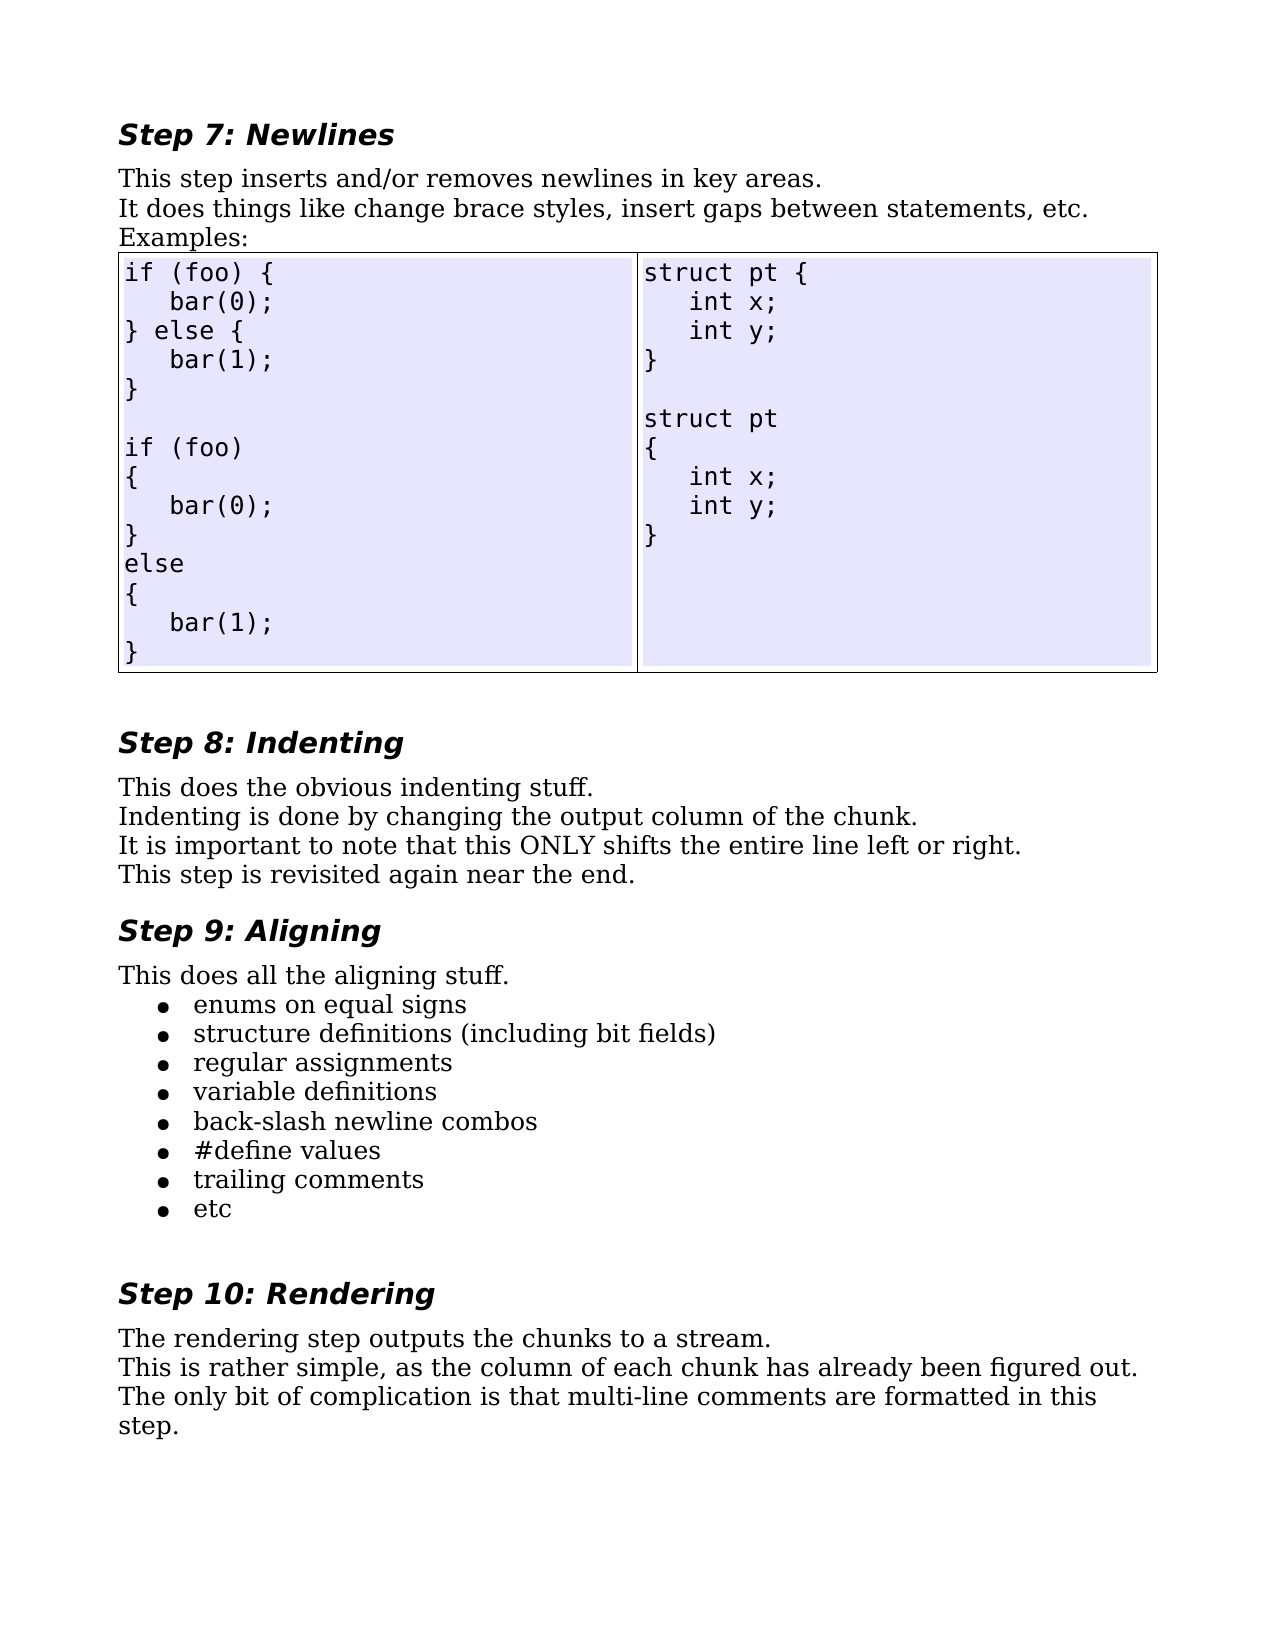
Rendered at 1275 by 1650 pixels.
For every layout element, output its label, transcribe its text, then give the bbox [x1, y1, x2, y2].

list enums on equal signs [156, 990, 1157, 1019]
text The only bit of complication is that multi-line comments are formatted in this step. [118, 1382, 1157, 1441]
list variable definitions [156, 1077, 1157, 1107]
list etc [156, 1194, 1157, 1223]
text This step inserts and/or removes newlines in key areas. [118, 164, 1157, 194]
text This step is revisited again near the end. [118, 860, 1157, 889]
text Examples: [118, 223, 1157, 252]
table_header struct pt { int x; int y; } struct pt { int x; int y; } [638, 253, 1157, 672]
text It does things like change brace styles, insert gaps between statements, etc. [118, 194, 1157, 223]
text Indenting is done by changing the output column of the chunk. [118, 802, 1157, 831]
table_header if (foo) { bar(0); } else { bar(1); } if (foo) { bar(0); } else { bar(1); } [119, 253, 637, 672]
text It is important to note that this ONLY shifts the entire line left or right. [118, 831, 1157, 860]
list regular assignments [156, 1048, 1157, 1077]
list trailing comments [156, 1165, 1157, 1194]
subtitle Step 9: Aligning [118, 914, 1157, 948]
text This does all the aligning stuff. [118, 961, 1157, 990]
text This is rather simple, as the column of each chunk has already been figured out. [118, 1353, 1157, 1382]
subtitle Step 7: Newlines [118, 118, 1157, 152]
text The rendering step outputs the chunks to a stream. [118, 1324, 1157, 1353]
list back-slash newline combos [156, 1107, 1157, 1136]
list structure definitions (including bit fields) [156, 1019, 1157, 1048]
text This does the obvious indenting stuff. [118, 773, 1157, 802]
subtitle Step 10: Rendering [118, 1277, 1157, 1311]
list #define values [156, 1136, 1157, 1165]
subtitle Step 8: Indenting [118, 726, 1157, 760]
